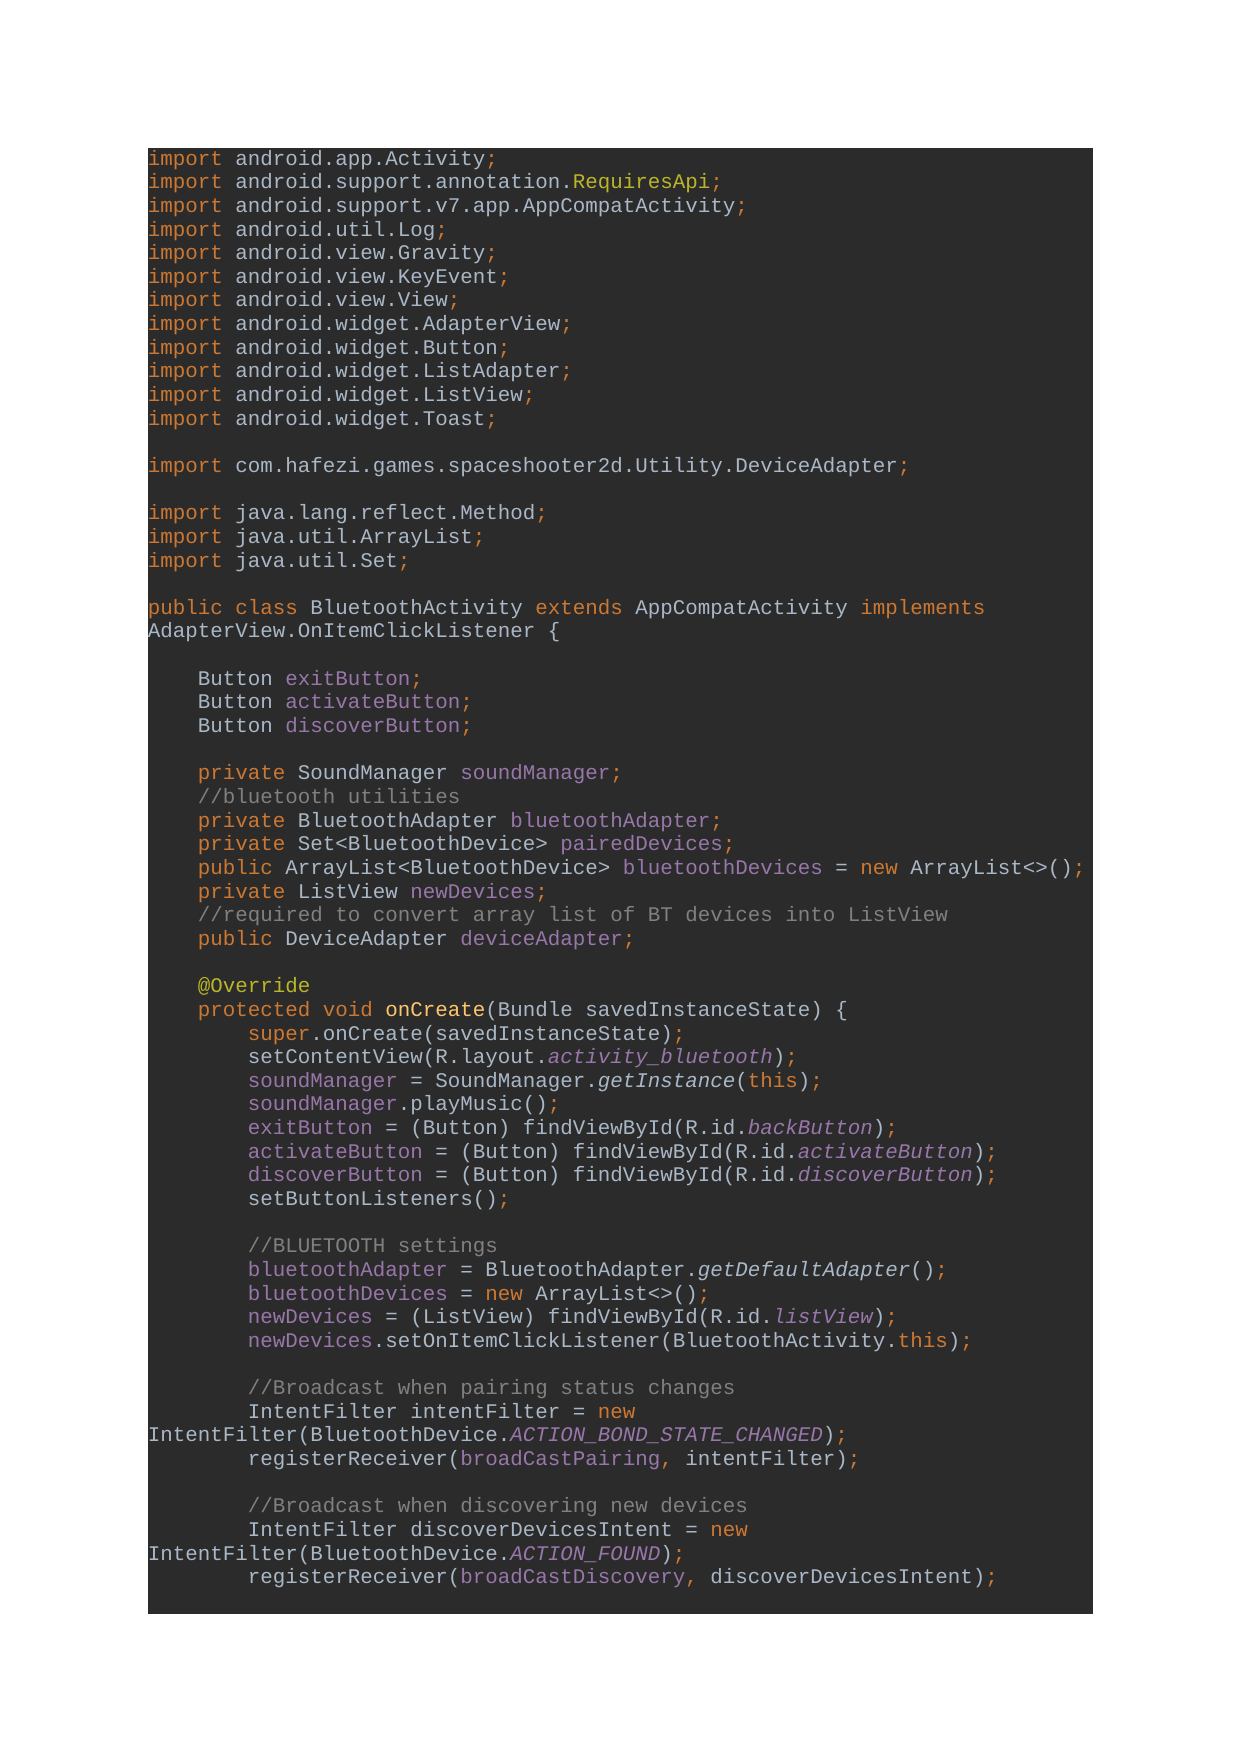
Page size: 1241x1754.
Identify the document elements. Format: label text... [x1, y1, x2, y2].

text import android.app.Activity; import android.support.annotation.RequiresApi; import android.support.v7.app.AppCompatActivity; import android.util.Log; import android.view.Gravity; import android.view.KeyEvent; import android.view.View; import android.widget.AdapterView; import android.widget.Button; import android.widget.ListAdapter; import android.widget.ListView; import android.widget.Toast; import com.hafezi.games.spaceshooter2d.Utility.DeviceAdapter; import java.lang.reflect.Method; import java.util.ArrayList; import java.util.Set; public class BluetoothActivity extends AppCompatActivity implements AdapterView.OnItemClickListener { Button exitButton; Button activateButton; Button discoverButton; private SoundManager soundManager; //bluetooth utilities private BluetoothAdapter bluetoothAdapter; private Set<BluetoothDevice> pairedDevices; public ArrayList<BluetoothDevice> bluetoothDevices = new ArrayList<>(); private ListView newDevices; //required to convert array list of BT devices into ListView public DeviceAdapter deviceAdapter; @Override protected void onCreate(Bundle savedInstanceState) { super.onCreate(savedInstanceState); setContentView(R.layout.activity_bluetooth); soundManager = SoundManager.getInstance(this); soundManager.playMusic(); exitButton = (Button) findViewById(R.id.backButton); activateButton = (Button) findViewById(R.id.activateButton); discoverButton = (Button) findViewById(R.id.discoverButton); setButtonListeners(); //BLUETOOTH settings bluetoothAdapter = BluetoothAdapter.getDefaultAdapter(); bluetoothDevices = new ArrayList<>(); newDevices = (ListView) findViewById(R.id.listView); newDevices.setOnItemClickListener(BluetoothActivity.this); //Broadcast when pairing status changes IntentFilter intentFilter = new IntentFilter(BluetoothDevice.ACTION_BOND_STATE_CHANGED); registerReceiver(broadCastPairing, intentFilter); //Broadcast when discovering new devices IntentFilter discoverDevicesIntent = new IntentFilter(BluetoothDevice.ACTION_FOUND); registerReceiver(broadCastDiscovery, discoverDevicesIntent); [148, 148, 1093, 1614]
